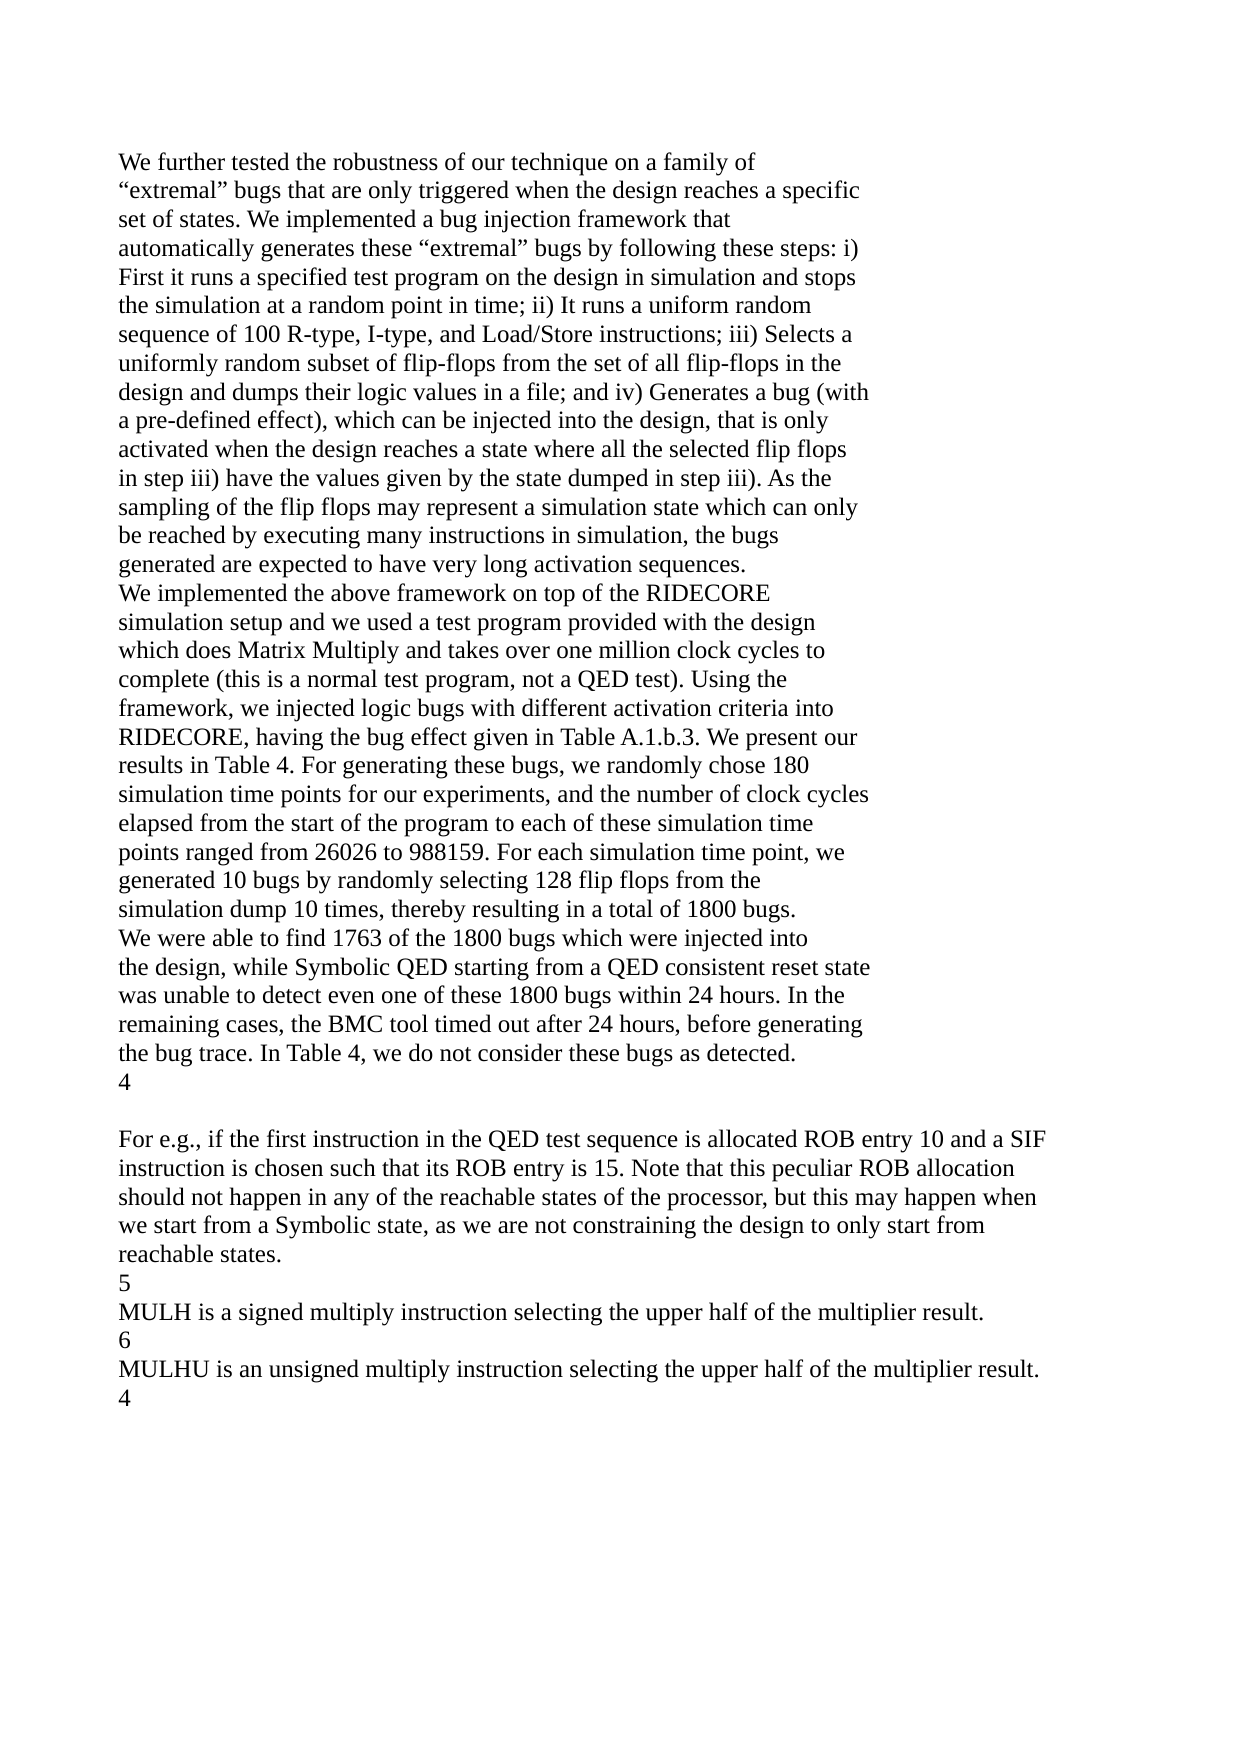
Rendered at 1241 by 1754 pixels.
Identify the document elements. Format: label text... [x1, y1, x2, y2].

text should not happen in any of the reachable states of the processor, but this may happen when [118, 1182, 1122, 1211]
text “extremal” bugs that are only triggered when the design reaches a specific [118, 176, 1122, 204]
text design and dumps their logic values in a file; and iv) Generates a bug (with [118, 377, 1122, 406]
text remaining cases, the BMC tool timed out after 24 hours, before generating [118, 1009, 1122, 1038]
text MULHU is an unsigned multiply instruction selecting the upper half of the multiplier result. [118, 1354, 1122, 1383]
text we start from a Symbolic state, as we are not constraining the design to only start from [118, 1211, 1122, 1239]
text simulation dump 10 times, thereby resulting in a total of 1800 bugs. [118, 894, 1122, 923]
text generated are expected to have very long activation sequences. [118, 549, 1122, 578]
text 6 [118, 1326, 1122, 1354]
text was unable to detect even one of these 1800 bugs within 24 hours. In the [118, 981, 1122, 1009]
text MULH is a signed multiply instruction selecting the upper half of the multiplier result. [118, 1297, 1122, 1326]
text sequence of 100 R-type, I-type, and Load/Store instructions; iii) Selects a [118, 319, 1122, 348]
text 5 [118, 1268, 1122, 1297]
text activated when the design reaches a state where all the selected flip flops [118, 434, 1122, 463]
text We implemented the above framework on top of the RIDECORE [118, 578, 1122, 607]
text sampling of the flip flops may represent a simulation state which can only [118, 492, 1122, 521]
text 4 [118, 1067, 1122, 1096]
text elapsed from the start of the program to each of these simulation time [118, 808, 1122, 837]
text in step iii) have the values given by the state dumped in step iii). As the [118, 463, 1122, 492]
text simulation time points for our experiments, and the number of clock cycles [118, 779, 1122, 808]
text We further tested the robustness of our technique on a family of [118, 147, 1122, 176]
text 4 [118, 1383, 1122, 1412]
text reachable states. [118, 1239, 1122, 1268]
text results in Table 4. For generating these bugs, we randomly chose 180 [118, 751, 1122, 779]
text a pre-defined effect), which can be injected into the design, that is only [118, 406, 1122, 434]
text which does Matrix Multiply and takes over one million clock cycles to [118, 636, 1122, 664]
text For e.g., if the first instruction in the QED test sequence is allocated ROB entry 10 and a SIF [118, 1124, 1122, 1153]
text the bug trace. In Table 4, we do not consider these bugs as detected. [118, 1038, 1122, 1067]
text RIDECORE, having the bug effect given in Table A.1.b.3. We present our [118, 722, 1122, 751]
text framework, we injected logic bugs with different activation criteria into [118, 693, 1122, 722]
text First it runs a specified test program on the design in simulation and stops [118, 262, 1122, 291]
text the simulation at a random point in time; ii) It runs a uniform random [118, 291, 1122, 319]
text generated 10 bugs by randomly selecting 128 flip flops from the [118, 866, 1122, 894]
text simulation setup and we used a test program provided with the design [118, 607, 1122, 636]
text points ranged from 26026 to 988159. For each simulation time point, we [118, 837, 1122, 866]
text complete (this is a normal test program, not a QED test). Using the [118, 664, 1122, 693]
text the design, while Symbolic QED starting from a QED consistent reset state [118, 952, 1122, 981]
text set of states. We implemented a bug injection framework that [118, 204, 1122, 233]
text We were able to find 1763 of the 1800 bugs which were injected into [118, 923, 1122, 952]
text uniformly random subset of flip-flops from the set of all flip-flops in the [118, 348, 1122, 377]
text automatically generates these “extremal” bugs by following these steps: i) [118, 233, 1122, 262]
text be reached by executing many instructions in simulation, the bugs [118, 521, 1122, 549]
text instruction is chosen such that its ROB entry is 15. Note that this peculiar ROB allocation [118, 1153, 1122, 1182]
